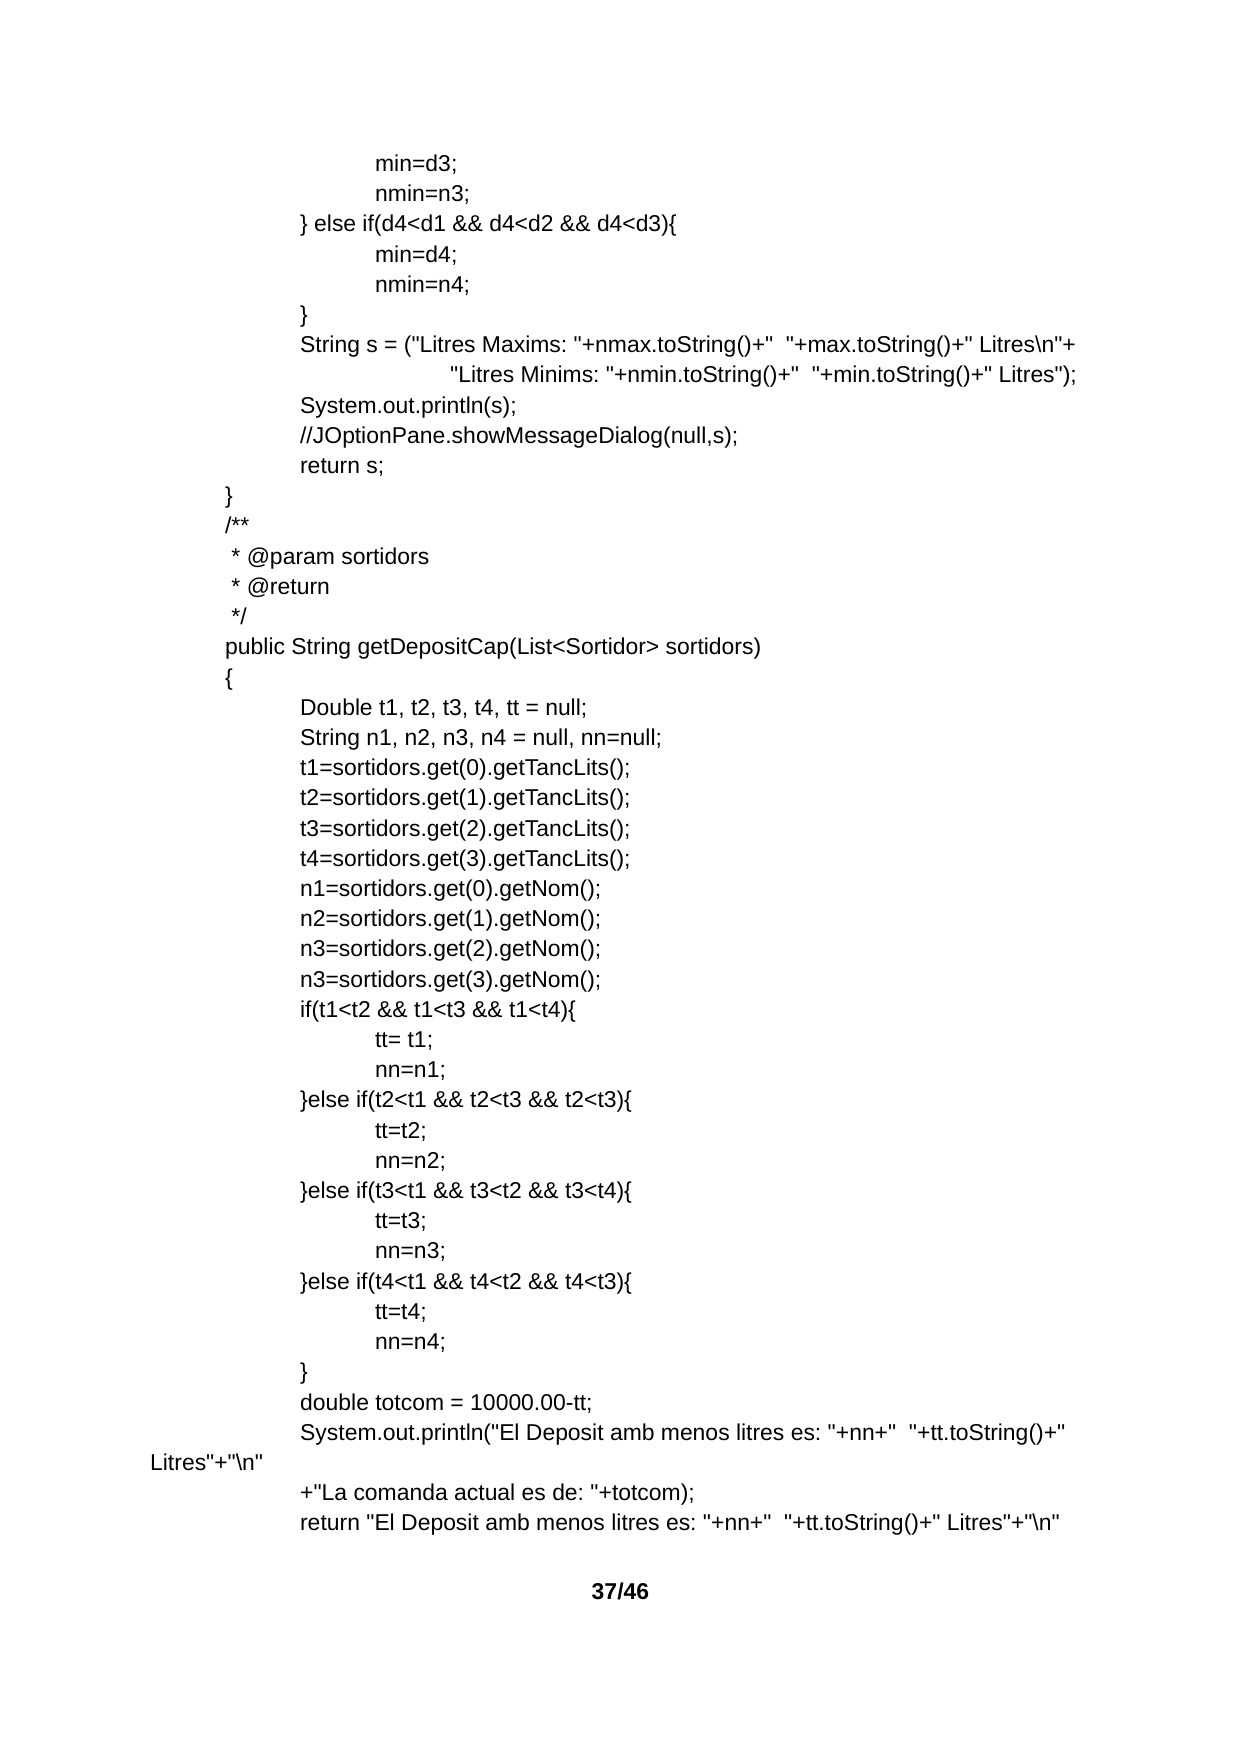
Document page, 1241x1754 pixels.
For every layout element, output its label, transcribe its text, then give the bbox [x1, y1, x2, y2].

text //JOptionPane.showMessageDialog(null,s); [150, 422, 1090, 448]
text nn=n2; [150, 1147, 1090, 1173]
text Double t1, t2, t3, t4, tt = null; [150, 694, 1090, 720]
text min=d4; [150, 241, 1090, 267]
text String s = ("Litres Maxims: "+nmax.toString()+" "+max.toString()+" Litres\n"+ [150, 331, 1090, 358]
text { [150, 663, 1090, 690]
text } else if(d4<d1 && d4<d2 && d4<d3){ [150, 210, 1090, 237]
text tt=t3; [150, 1207, 1090, 1234]
text } [150, 301, 1090, 327]
text */ [150, 603, 1090, 629]
text t1=sortidors.get(0).getTancLits(); [150, 754, 1090, 781]
text t2=sortidors.get(1).getTancLits(); [150, 784, 1090, 811]
text tt= t1; [150, 1026, 1090, 1052]
text System.out.println(s); [150, 392, 1090, 418]
text +"La comanda actual es de: "+totcom); [150, 1479, 1090, 1506]
text }else if(t2<t1 && t2<t3 && t2<t3){ [150, 1086, 1090, 1113]
text nmin=n3; [150, 180, 1090, 207]
text tt=t2; [150, 1117, 1090, 1143]
text }else if(t4<t1 && t4<t2 && t4<t3){ [150, 1268, 1090, 1294]
text min=d3; [150, 150, 1090, 176]
text nmin=n4; [150, 271, 1090, 297]
text if(t1<t2 && t1<t3 && t1<t4){ [150, 996, 1090, 1022]
text * @return [150, 573, 1090, 599]
text n3=sortidors.get(3).getNom(); [150, 966, 1090, 992]
text nn=n1; [150, 1056, 1090, 1083]
text * @param sortidors [150, 543, 1090, 569]
text t4=sortidors.get(3).getTancLits(); [150, 845, 1090, 871]
text public String getDepositCap(List<Sortidor> sortidors) [150, 633, 1090, 660]
text return s; [150, 452, 1090, 478]
text double totcom = 10000.00-tt; [150, 1388, 1090, 1415]
text nn=n4; [150, 1328, 1090, 1354]
text t3=sortidors.get(2).getTancLits(); [150, 814, 1090, 841]
text } [150, 1358, 1090, 1385]
text }else if(t3<t1 && t3<t2 && t3<t4){ [150, 1177, 1090, 1203]
text n3=sortidors.get(2).getNom(); [150, 935, 1090, 962]
text nn=n3; [150, 1237, 1090, 1264]
text return "El Deposit amb menos litres es: "+nn+" "+tt.toString()+" Litres"+"\n" [150, 1509, 1090, 1536]
text tt=t4; [150, 1298, 1090, 1324]
text "Litres Minims: "+nmin.toString()+" "+min.toString()+" Litres"); [150, 361, 1090, 388]
text n2=sortidors.get(1).getNom(); [150, 905, 1090, 932]
text n1=sortidors.get(0).getNom(); [150, 875, 1090, 901]
text System.out.println("El Deposit amb menos litres es: "+nn+" "+tt.toString()+" Litres"+"\n" [150, 1419, 1090, 1475]
text } [150, 482, 1090, 509]
text /** [150, 512, 1090, 539]
text String n1, n2, n3, n4 = null, nn=null; [150, 724, 1090, 750]
